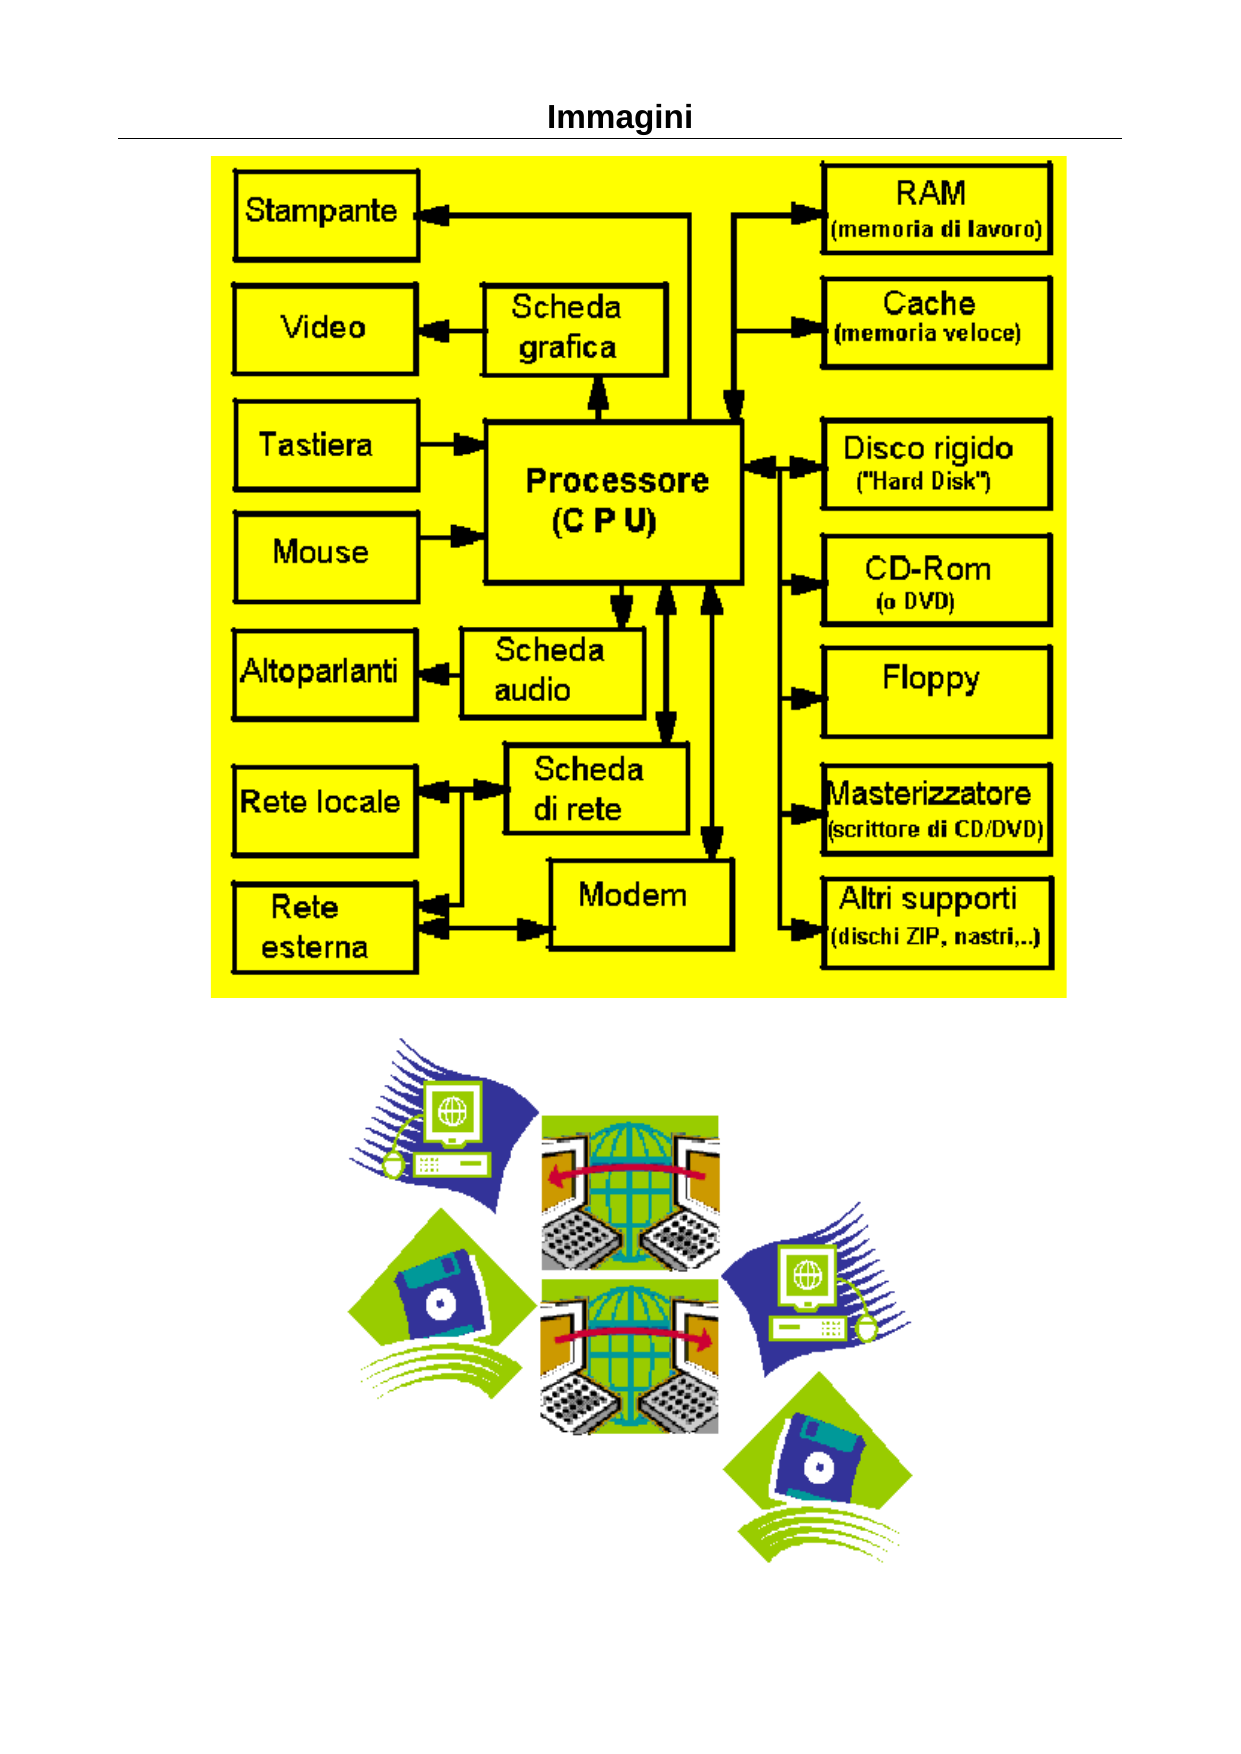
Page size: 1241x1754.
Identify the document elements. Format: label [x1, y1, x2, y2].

picture [339, 1028, 938, 1584]
picture [210, 156, 1067, 998]
